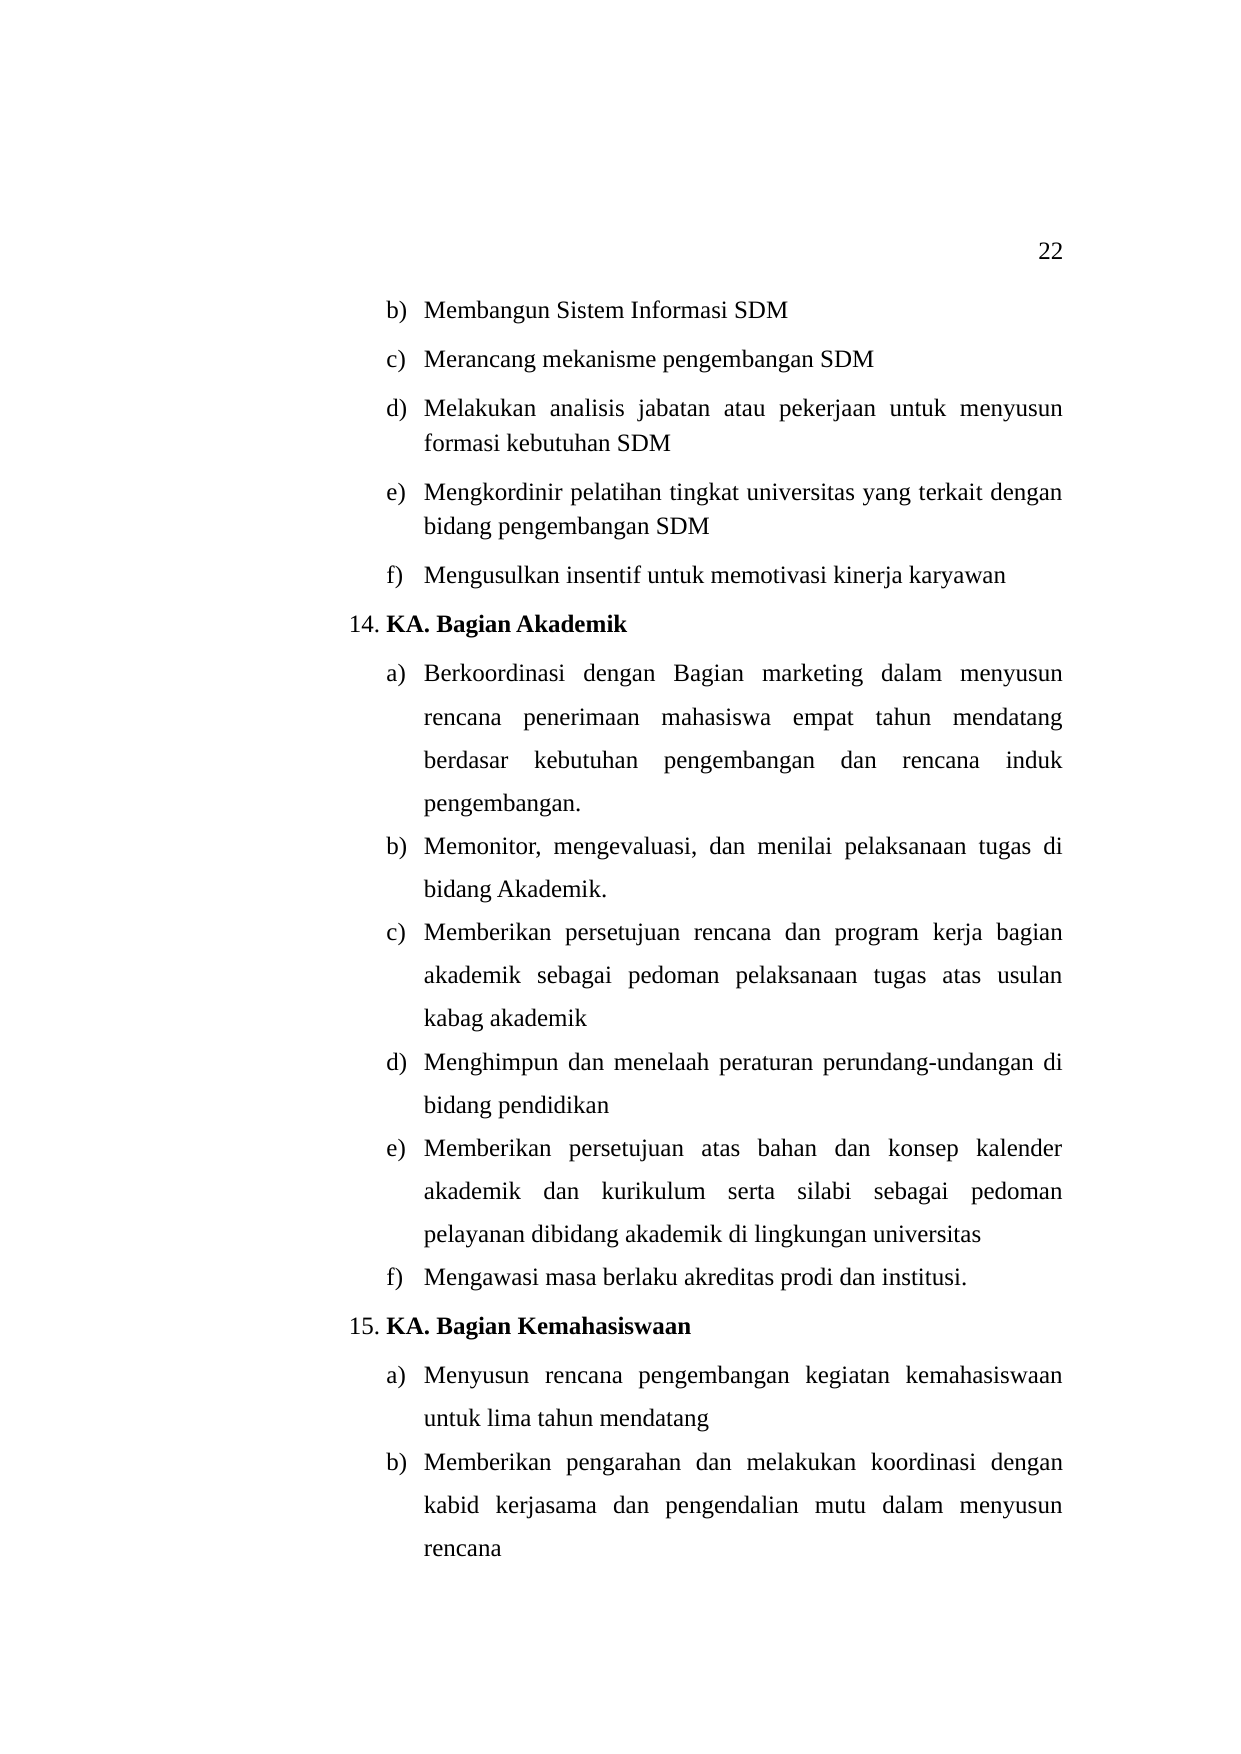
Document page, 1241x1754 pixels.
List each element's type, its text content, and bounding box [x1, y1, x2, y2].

list Melakukan analisis jabatan atau pekerjaan untuk menyusun formasi kebutuhan SDM [386, 393, 1063, 457]
list Memberikan pengarahan dan melakukan koordinasi dengan kabid kerjasama dan pengendalian mutu dalam menyusun rencana [386, 1447, 1063, 1562]
list Mengusulkan insentif untuk memotivasi kinerja karyawan [386, 560, 1063, 589]
list Memberikan persetujuan rencana dan program kerja bagian akademik sebagai pedoman pelaksanaan tugas atas usulan kabag akademik [386, 917, 1063, 1032]
list Memberikan persetujuan atas bahan dan konsep kalender akademik dan kurikulum serta silabi sebagai pedoman pelayanan dibidang akademik di lingkungan universitas [386, 1133, 1063, 1248]
list Menyusun rencana pengembangan kegiatan kemahasiswaan untuk lima tahun mendatang [386, 1360, 1063, 1432]
list Membangun Sistem Informasi SDM [386, 295, 1063, 324]
list Memonitor, mengevaluasi, dan menilai pelaksanaan tugas di bidang Akademik. [386, 831, 1063, 903]
list Berkoordinasi dengan Bagian marketing dalam menyusun rencana penerimaan mahasiswa empat tahun mendatang berdasar kebutuhan pengembangan dan rencana induk pengembangan. [386, 658, 1063, 817]
list Menghimpun dan menelaah peraturan perundang-undangan di bidang pendidikan [386, 1047, 1063, 1118]
list Mengawasi masa berlaku akreditas prodi dan institusi. [386, 1262, 1063, 1291]
list KA. Bagian Kemahasiswaan [349, 1311, 1063, 1340]
list Mengkordinir pelatihan tingkat universitas yang terkait dengan bidang pengembangan SDM [386, 477, 1063, 540]
list Merancang mekanisme pengembangan SDM [386, 344, 1063, 373]
list KA. Bagian Akademik [349, 609, 1063, 638]
